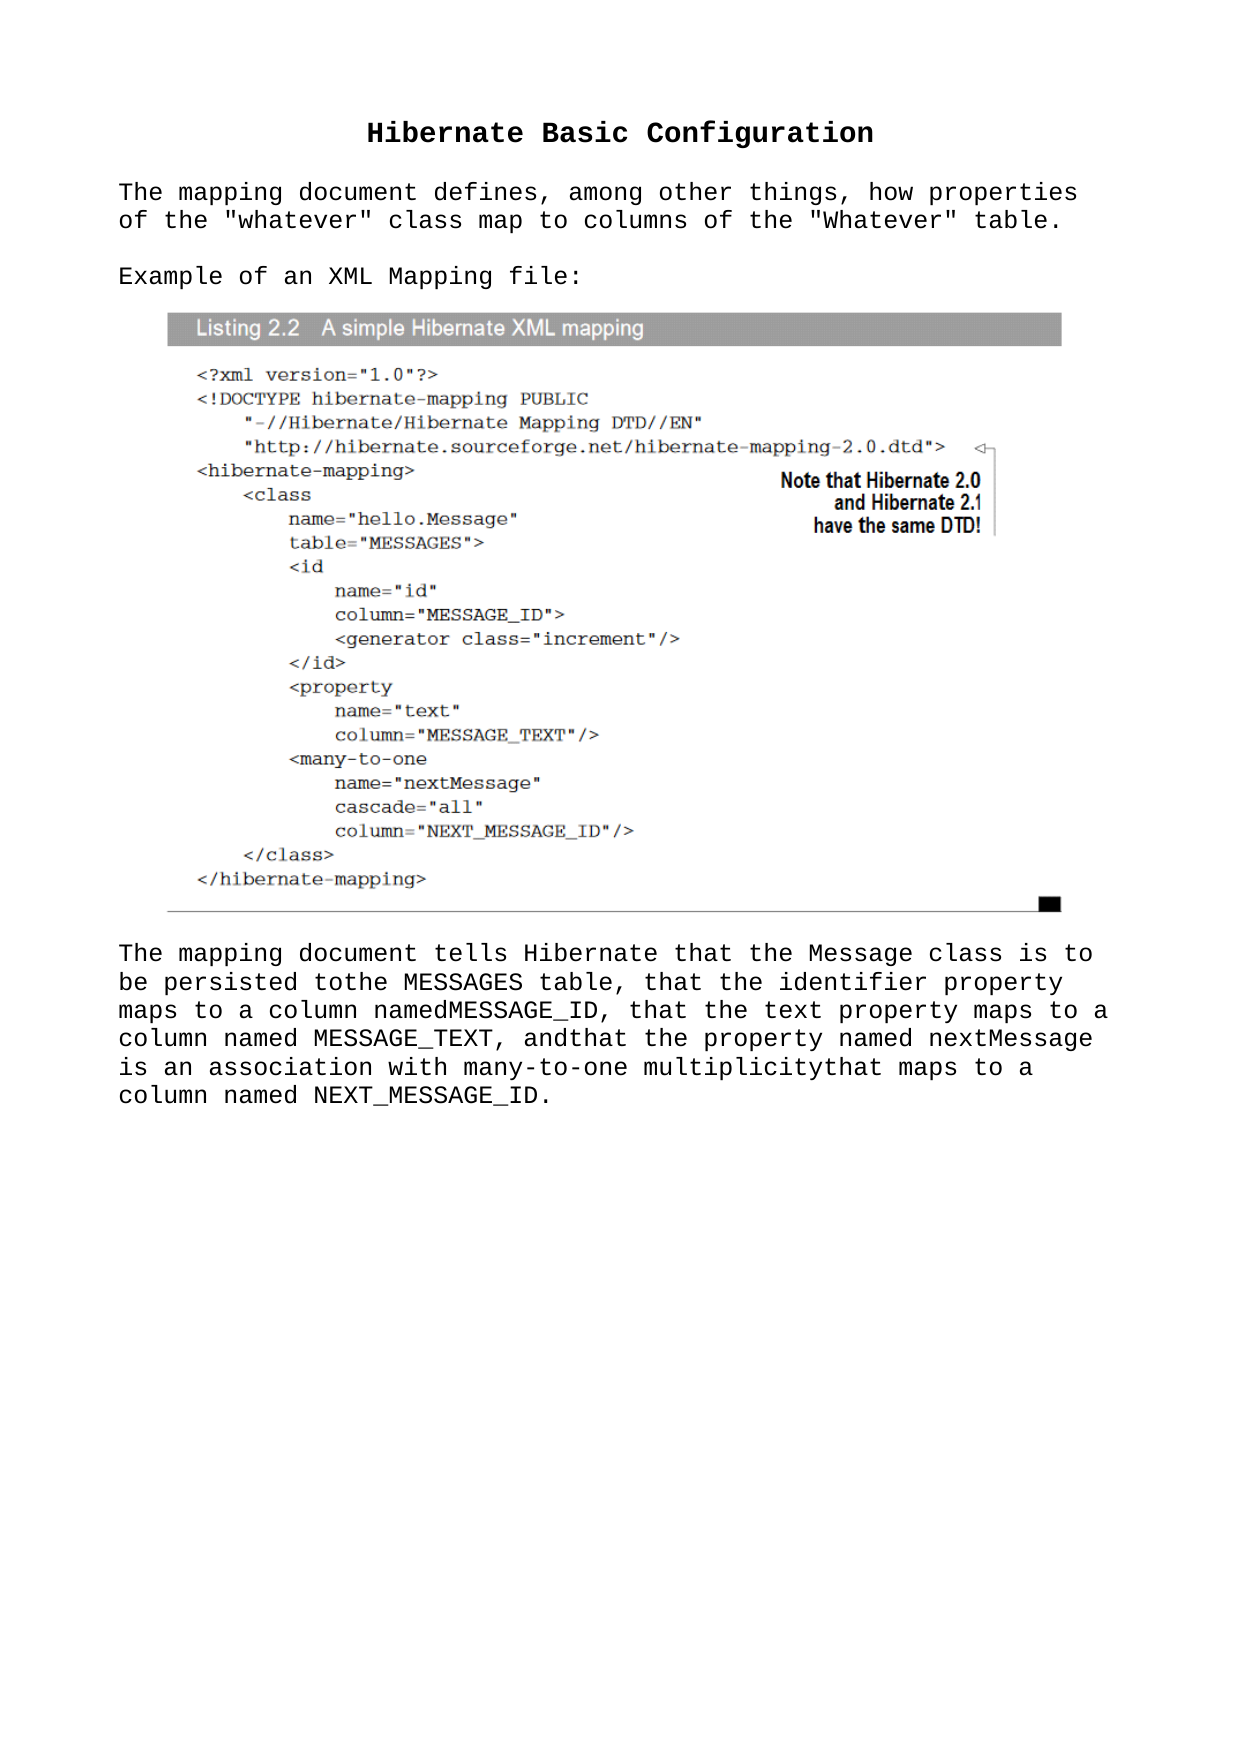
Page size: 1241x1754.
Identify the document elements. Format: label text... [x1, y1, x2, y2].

text The mapping document tells Hibernate that the Message class is to be persisted tothe MESSAGES table, that the identifier property maps to a column namedMESSAGE_ID, that the text property maps to a column named MESSAGE_TEXT, andthat the property named nextMessage is an association with many-to-one multiplicitythat maps to a column named NEXT_MESSAGE_ID. [118, 941, 1122, 1111]
text Hibernate Basic Configuration [118, 118, 1122, 151]
text The mapping document defines, among other things, how properties of the "whatever" class map to columns of the "Whatever" table. [118, 179, 1122, 236]
text Example of an XML Mapping file: [118, 264, 1122, 292]
